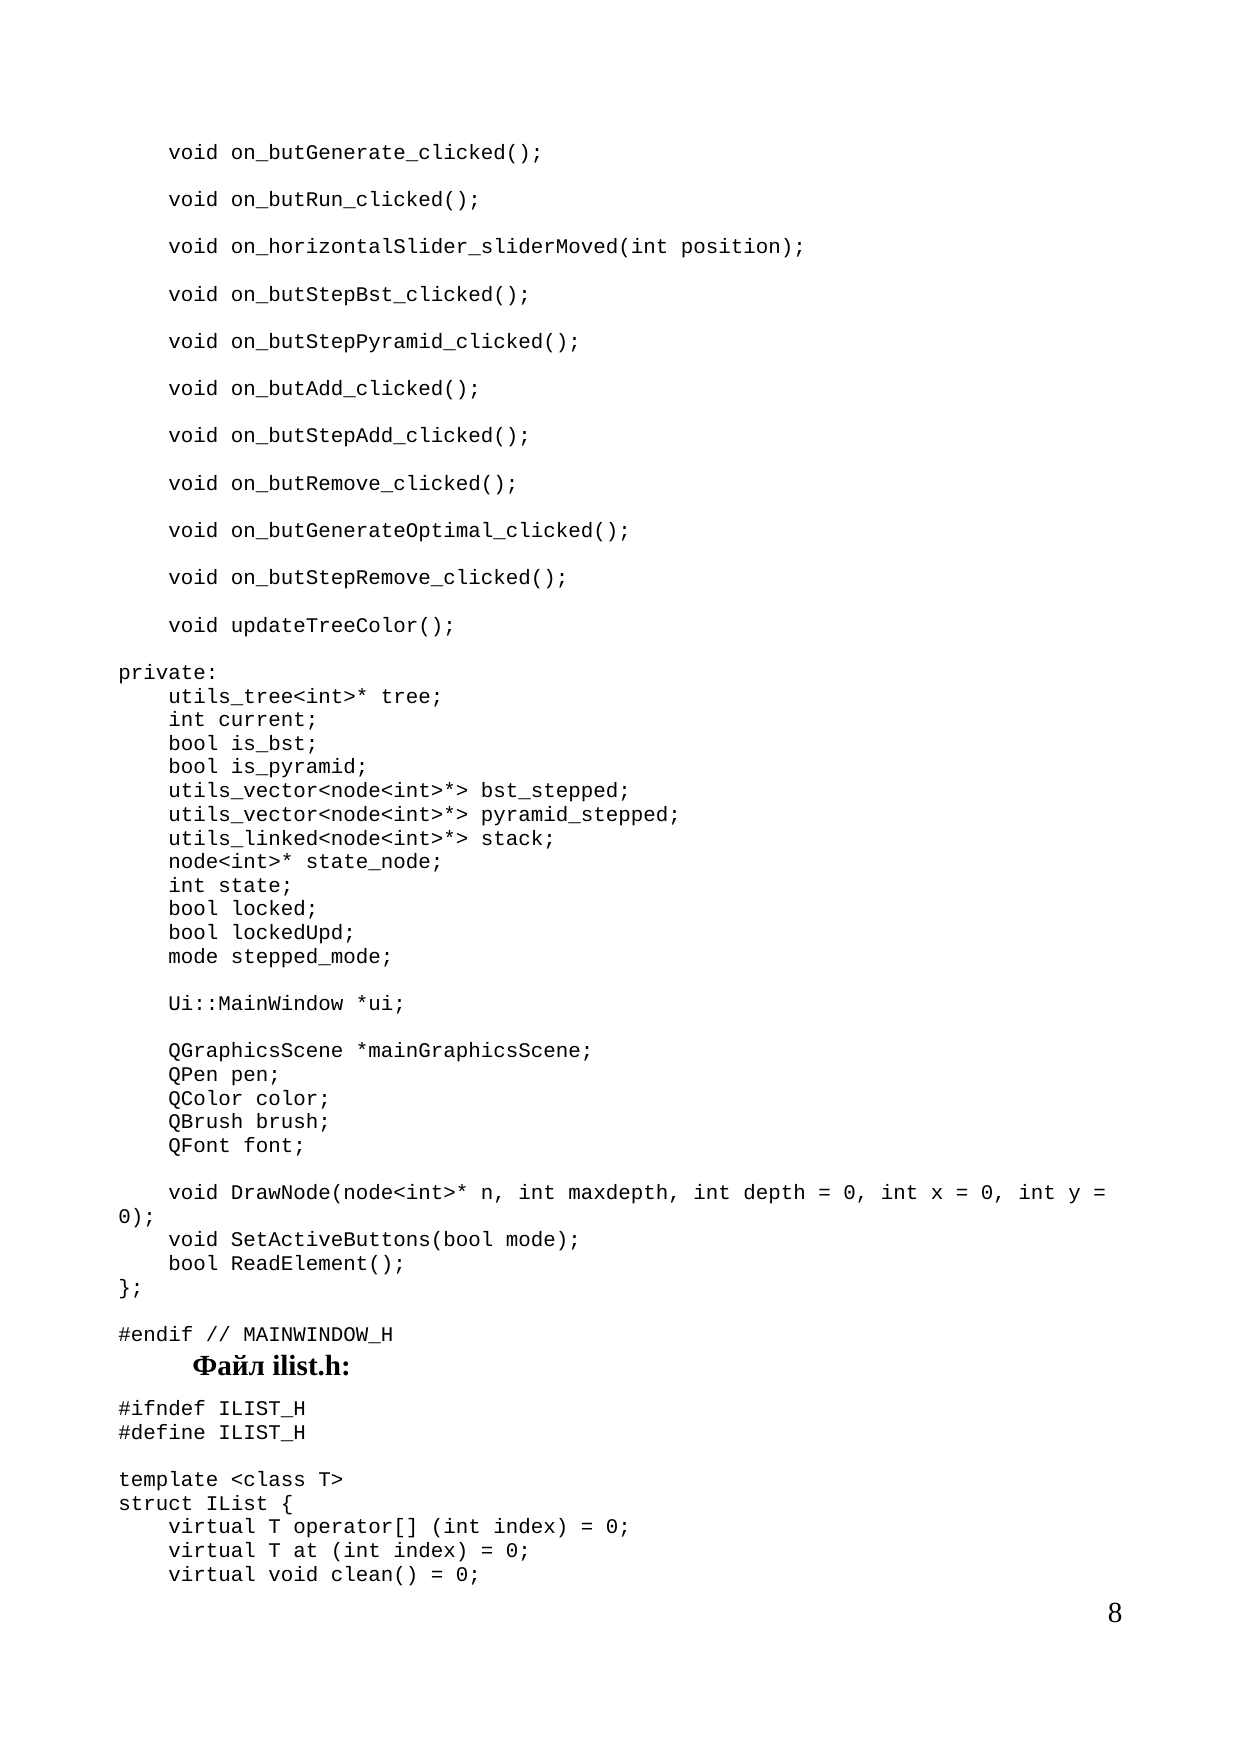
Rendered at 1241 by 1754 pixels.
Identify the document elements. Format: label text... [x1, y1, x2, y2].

text utils_vector<node<int>*> bst_stepped; [118, 780, 1122, 804]
text void on_butAdd_clicked(); [118, 378, 1122, 402]
text mode stepped_mode; [118, 946, 1122, 969]
text void SetActiveButtons(bool mode); [118, 1229, 1122, 1253]
text #define ILIST_H [118, 1422, 1122, 1445]
text void on_butGenerate_clicked(); [118, 142, 1122, 165]
text bool lockedUpd; [118, 922, 1122, 946]
text QPen pen; [118, 1064, 1122, 1088]
text void on_horizontalSlider_sliderMoved(int position); [118, 236, 1122, 260]
text }; [118, 1277, 1122, 1300]
text QBrush brush; [118, 1111, 1122, 1135]
text int current; [118, 709, 1122, 733]
text QColor color; [118, 1088, 1122, 1111]
text void on_butStepPyramid_clicked(); [118, 331, 1122, 354]
text Файл ilist.h: [118, 1348, 1122, 1381]
text void on_butStepRemove_clicked(); [118, 567, 1122, 591]
text utils_linked<node<int>*> stack; [118, 827, 1122, 851]
text void on_butRun_clicked(); [118, 189, 1122, 213]
text utils_vector<node<int>*> pyramid_stepped; [118, 804, 1122, 827]
text void on_butStepBst_clicked(); [118, 284, 1122, 307]
text private: [118, 662, 1122, 686]
text virtual T operator[] (int index) = 0; [118, 1516, 1122, 1540]
text void updateTreeColor(); [118, 615, 1122, 638]
text void on_butRemove_clicked(); [118, 473, 1122, 496]
text int state; [118, 875, 1122, 898]
text virtual void clean() = 0; [118, 1563, 1122, 1587]
text utils_tree<int>* tree; [118, 686, 1122, 709]
text #endif // MAINWINDOW_H [118, 1324, 1122, 1348]
text bool ReadElement(); [118, 1253, 1122, 1277]
text virtual T at (int index) = 0; [118, 1540, 1122, 1563]
text template <class T> [118, 1469, 1122, 1493]
text void on_butStepAdd_clicked(); [118, 426, 1122, 449]
text QGraphicsScene *mainGraphicsScene; [118, 1040, 1122, 1064]
text bool is_bst; [118, 733, 1122, 757]
text void DrawNode(node<int>* n, int maxdepth, int depth = 0, int x = 0, int y = 0); [118, 1182, 1122, 1229]
text struct IList { [118, 1493, 1122, 1516]
text bool locked; [118, 898, 1122, 922]
text QFont font; [118, 1135, 1122, 1158]
text node<int>* state_node; [118, 851, 1122, 875]
text bool is_pyramid; [118, 757, 1122, 780]
text Ui::MainWindow *ui; [118, 993, 1122, 1017]
text void on_butGenerateOptimal_clicked(); [118, 520, 1122, 544]
text #ifndef ILIST_H [118, 1398, 1122, 1422]
